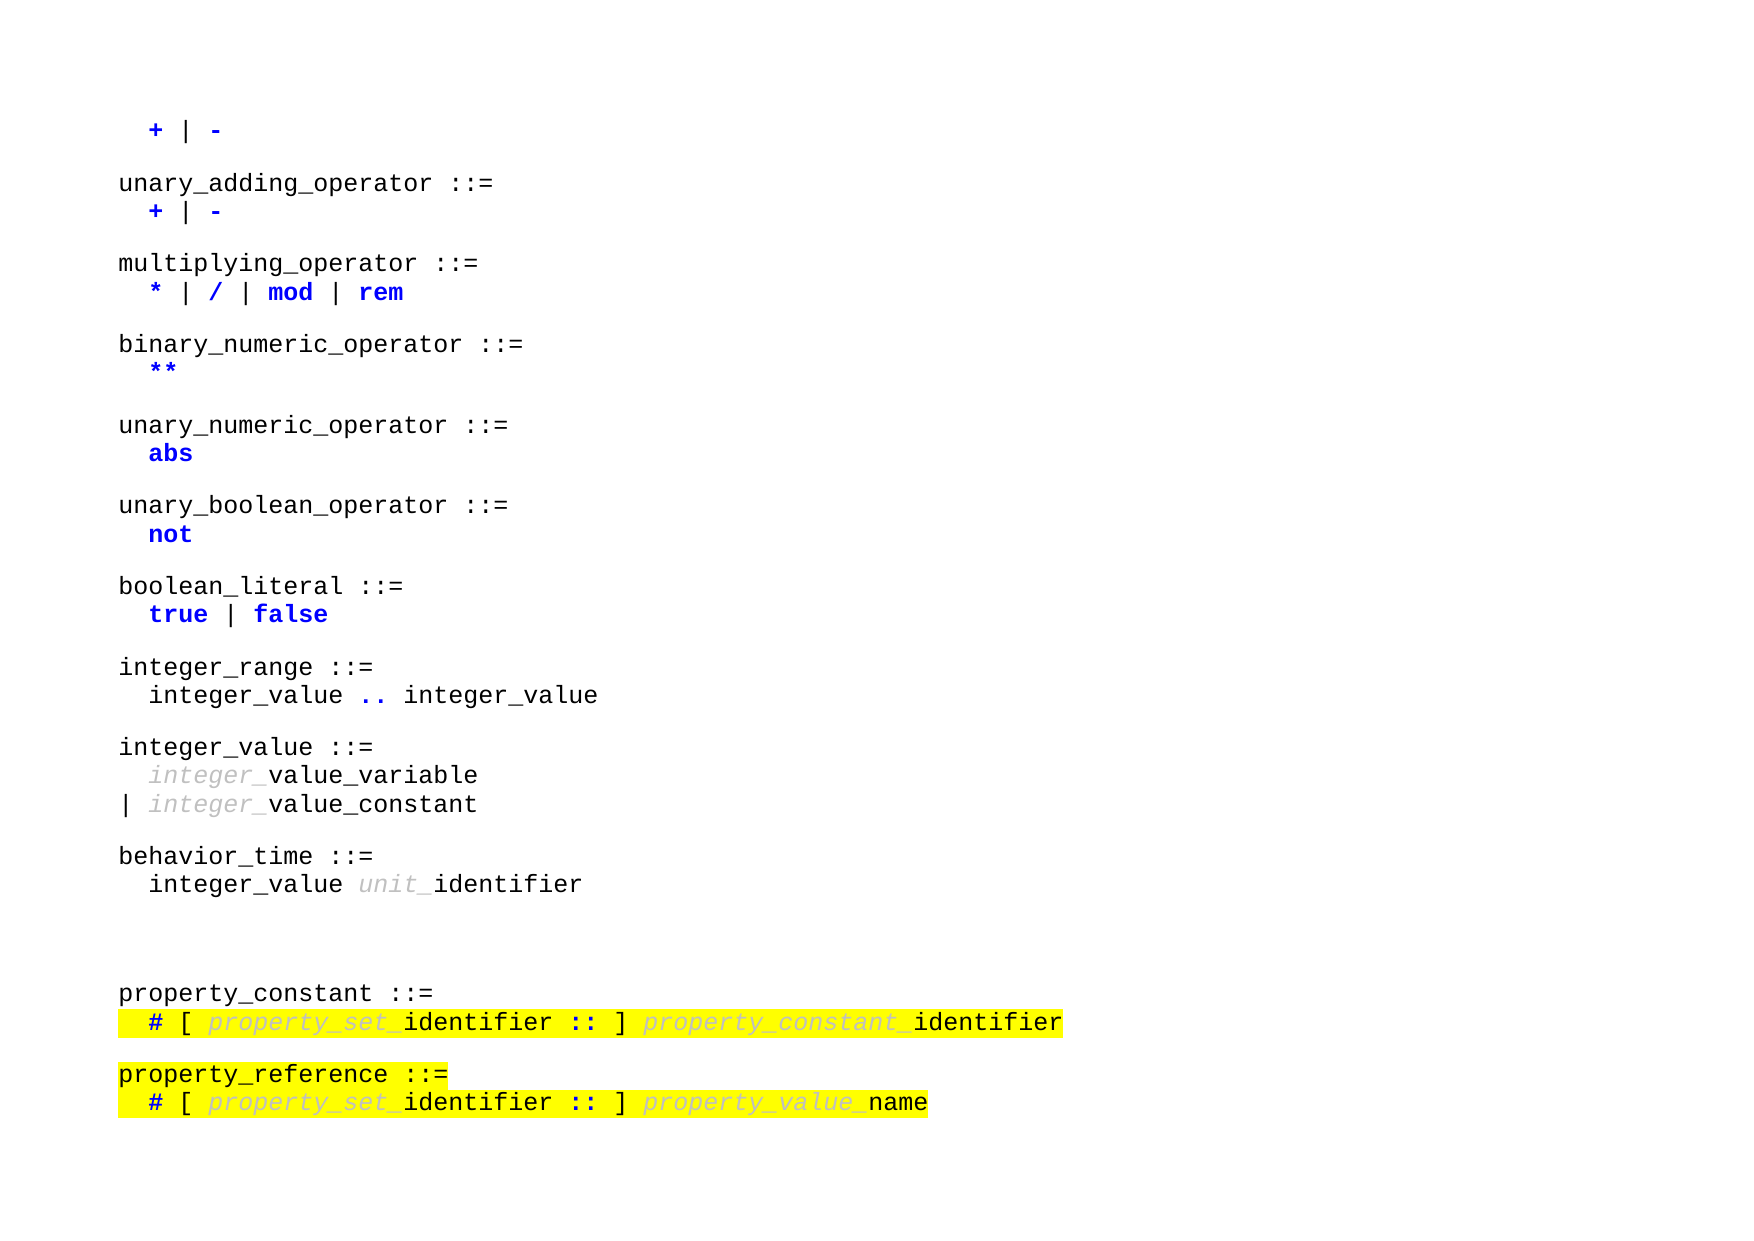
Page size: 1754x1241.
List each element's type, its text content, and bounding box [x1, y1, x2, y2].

text integer_range ::= [118, 654, 1636, 682]
text * | / | mod | rem [118, 279, 1636, 308]
text multiplying_operator ::= [118, 251, 1636, 279]
text not [118, 521, 1636, 549]
text boolean_literal ::= [118, 573, 1636, 602]
text integer_value .. integer_value [118, 682, 1636, 711]
text integer_value ::= [118, 735, 1636, 763]
text # [ property_set_identifier :: ] property_value_name [118, 1090, 1636, 1118]
text | integer_value_constant [118, 791, 1636, 820]
text property_reference ::= [118, 1062, 1636, 1090]
text property_constant ::= [118, 981, 1636, 1009]
text unary_boolean_operator ::= [118, 493, 1636, 521]
text true | false [118, 602, 1636, 630]
text + | - [118, 199, 1636, 227]
text unary_adding_operator ::= [118, 170, 1636, 199]
text # [ property_set_identifier :: ] property_constant_identifier [118, 1009, 1636, 1038]
text behavior_time ::= [118, 844, 1636, 872]
text + | - [118, 118, 1636, 146]
text integer_value_variable [118, 763, 1636, 791]
text abs [118, 441, 1636, 469]
text binary_numeric_operator ::= [118, 332, 1636, 360]
text integer_value unit_identifier [118, 872, 1636, 900]
text ** [118, 360, 1636, 388]
text unary_numeric_operator ::= [118, 412, 1636, 441]
